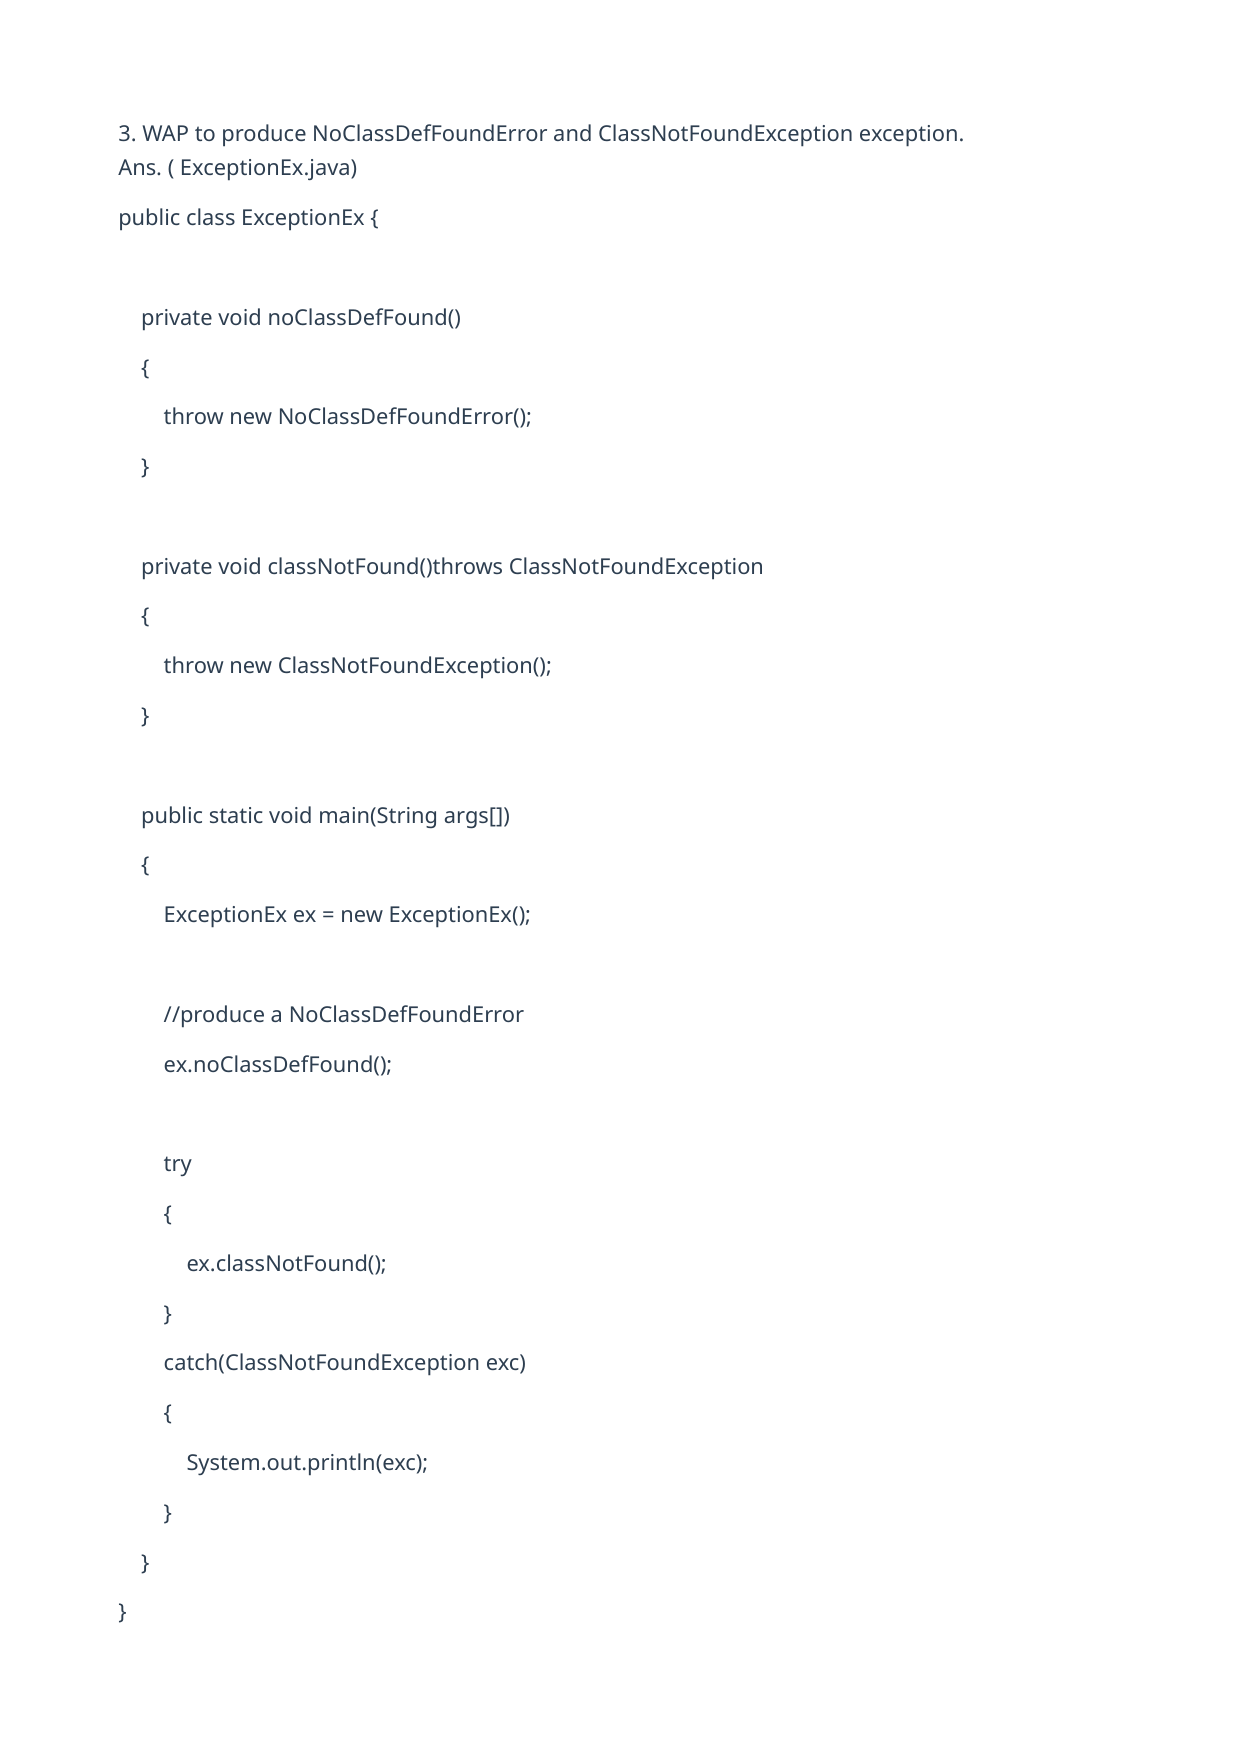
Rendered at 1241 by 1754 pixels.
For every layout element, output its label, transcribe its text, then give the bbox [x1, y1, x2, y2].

text { [118, 1397, 1122, 1427]
text } [118, 1596, 1122, 1626]
text private void classNotFound()throws ClassNotFoundException [118, 551, 1122, 580]
text } [118, 451, 1122, 481]
text throw new NoClassDefFoundError(); [118, 401, 1122, 431]
text ex.classNotFound(); [118, 1248, 1122, 1277]
text public class ExceptionEx { [118, 202, 1122, 232]
text { [118, 600, 1122, 630]
text { [118, 1198, 1122, 1228]
text private void noClassDefFound() [118, 302, 1122, 331]
text } [118, 1297, 1122, 1327]
text public static void main(String args[]) [118, 799, 1122, 829]
text catch(ClassNotFoundException exc) [118, 1347, 1122, 1377]
text { [118, 351, 1122, 381]
text //produce a NoClassDefFoundError [118, 999, 1122, 1028]
text } [118, 700, 1122, 730]
text 3. WAP to produce NoClassDefFoundError and ClassNotFoundException exception. Ans. ( ExceptionEx.java) [118, 118, 1122, 182]
text try [118, 1148, 1122, 1178]
text } [118, 1497, 1122, 1526]
text throw new ClassNotFoundException(); [118, 650, 1122, 680]
text ExceptionEx ex = new ExceptionEx(); [118, 899, 1122, 929]
text { [118, 849, 1122, 879]
text ex.noClassDefFound(); [118, 1048, 1122, 1078]
text System.out.println(exc); [118, 1447, 1122, 1477]
text } [118, 1546, 1122, 1576]
